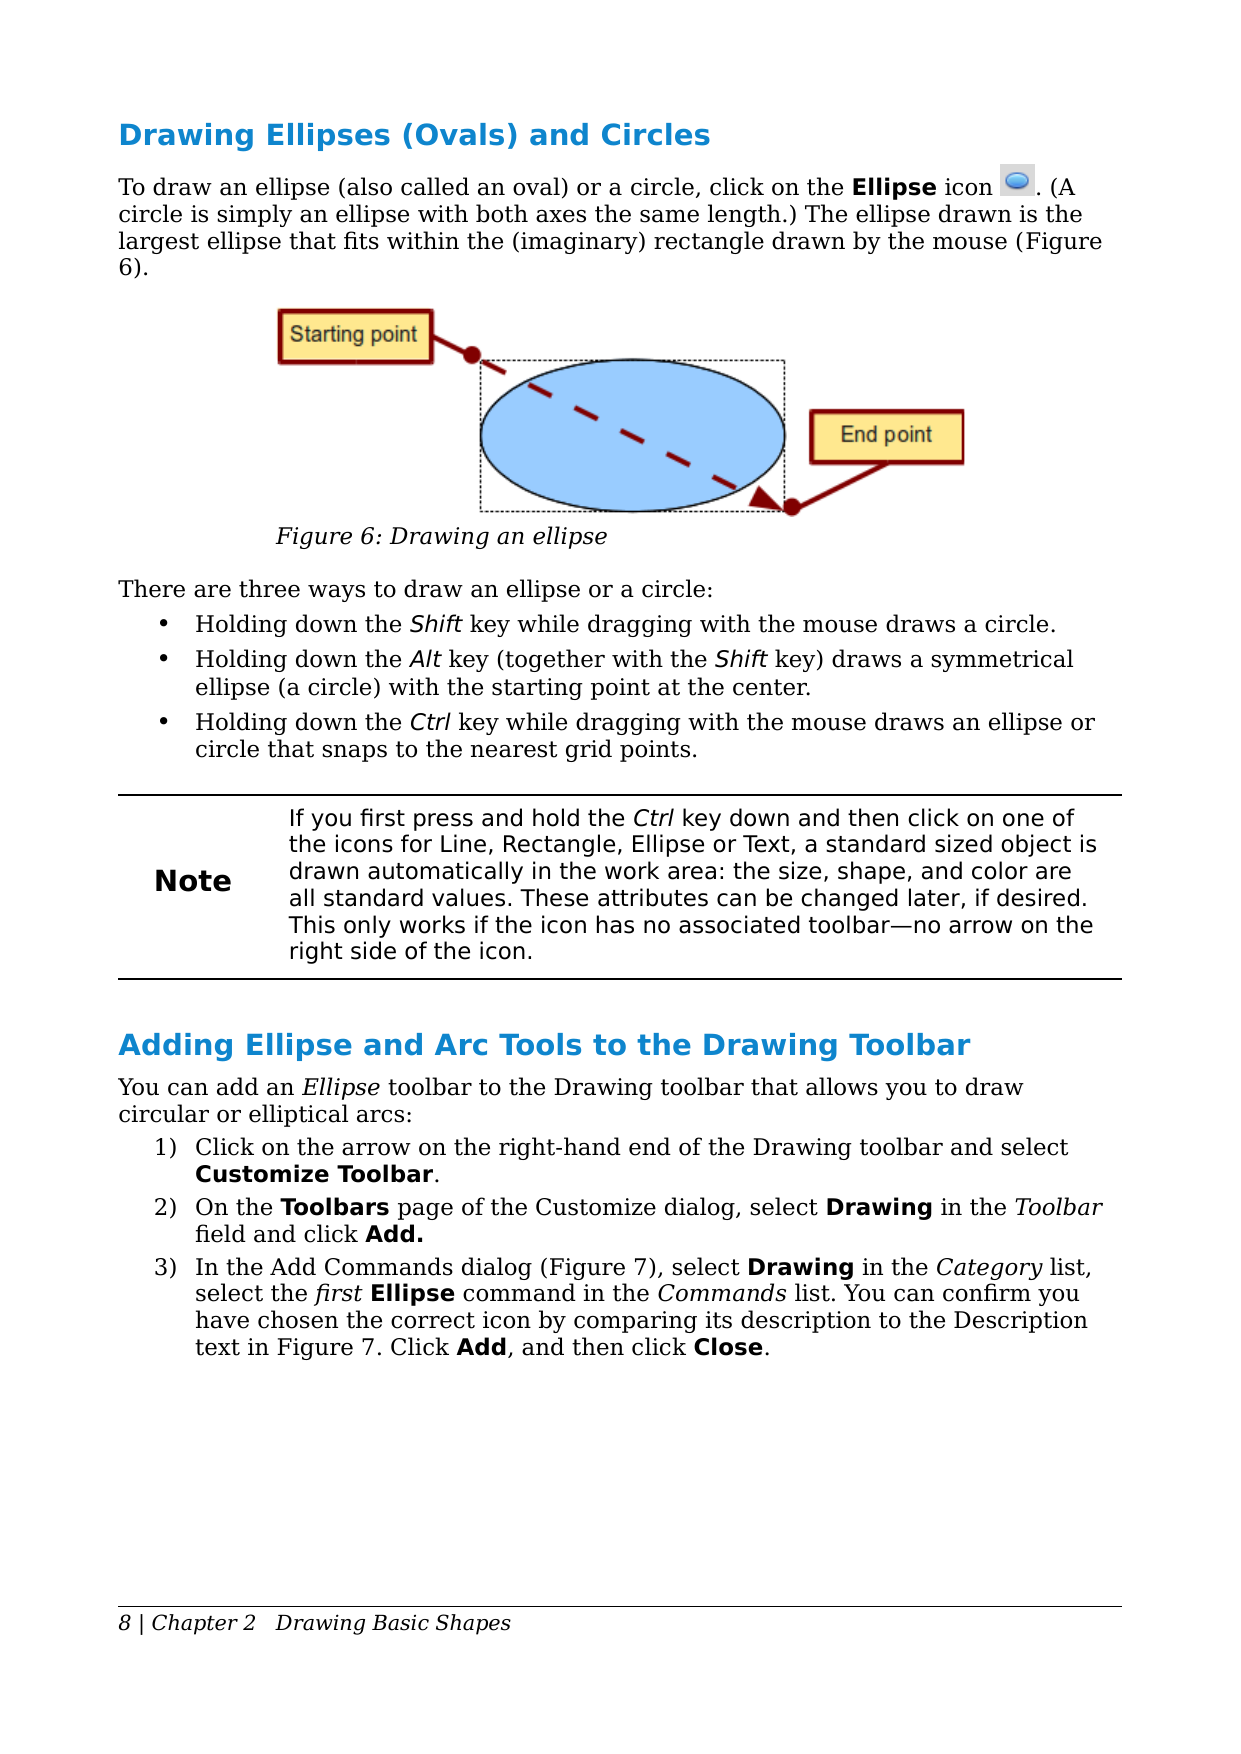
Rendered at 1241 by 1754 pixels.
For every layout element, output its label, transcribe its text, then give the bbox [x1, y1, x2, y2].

text To draw an ellipse (also called an oval) or a circle, click on the Ellipse icon . (A circle is simply an ellipse with both axes the same length.) The ellipse drawn is the largest ellipse that fits within the (imaginary) rectangle drawn by the mouse (Figure 6). [118, 165, 1122, 281]
list Holding down the Ctrl key while dragging with the mouse draws an ellipse or circle that snaps to the nearest grid points. [156, 707, 1122, 763]
picture [275, 306, 965, 517]
subtitle Drawing Ellipses (Ovals) and Circles [118, 118, 1122, 152]
list Holding down the Alt key (together with the Shift key) draws a symmetrical ellipse (a circle) with the starting point at the center. [156, 645, 1122, 701]
list On the Toolbars page of the Customize dialog, select Drawing in the Toolbar field and click Add. [177, 1194, 1122, 1248]
table_header Note [118, 796, 267, 978]
list There are three ways to draw an ellipse or a circle: [118, 576, 1122, 603]
list In the Add Commands dialog (Figure 7), select Drawing in the Category list, select the first Ellipse command in the Commands list. You can confirm you have chosen the correct icon by comparing its description to the Description text in Figure 7. Click Add, and then click Close. [177, 1254, 1122, 1361]
picture [1000, 164, 1035, 196]
list You can add an Ellipse toolbar to the Drawing toolbar that allows you to draw circular or elliptical arcs: [118, 1074, 1122, 1128]
list Holding down the Shift key while dragging with the mouse draws a circle. [156, 609, 1122, 638]
subtitle Adding Ellipse and Arc Tools to the Drawing Toolbar [118, 1028, 1122, 1062]
table_header If you first press and hold the Ctrl key down and then click on one of the icons for Line, Rectangle, Ellipse or Text, a standard sized object is drawn automatically in the work area: the size, shape, and color are all standard values. These attributes can be changed later, if desired. This only works if the icon has no associated toolbar—no arrow on the right side of the icon. [267, 796, 1122, 978]
text Figure 6: Drawing an ellipse [276, 523, 964, 550]
list Click on the arrow on the right-hand end of the Drawing toolbar and select Customize Toolbar. [177, 1134, 1122, 1188]
